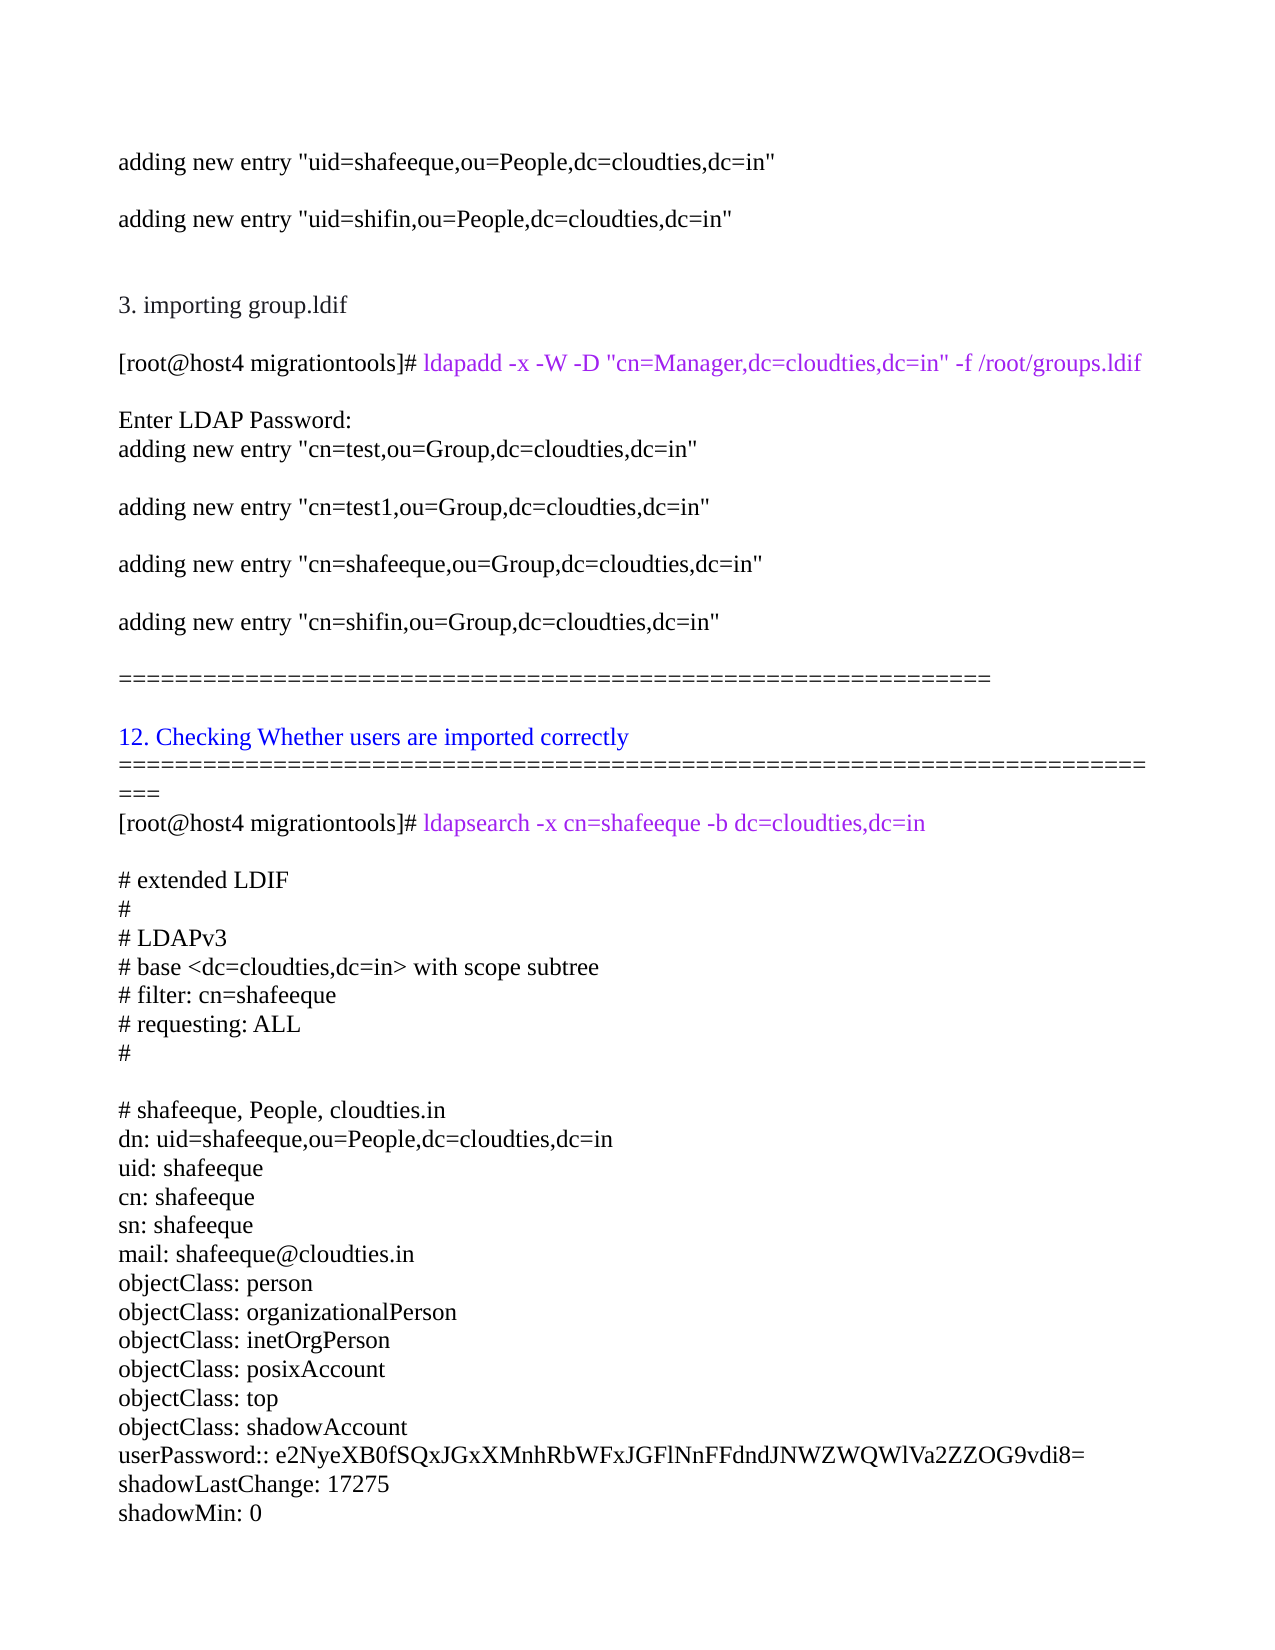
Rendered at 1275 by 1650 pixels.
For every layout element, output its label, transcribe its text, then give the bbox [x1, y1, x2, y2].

text adding new entry "uid=shafeeque,ou=People,dc=cloudties,dc=in" adding new entry "uid=shifin,ou=People,dc=cloudties,dc=in" 3. importing group.ldif [root@host4 migrationtools]# ldapadd -x -W -D "cn=Manager,dc=cloudties,dc=in" -f /root/groups.ldif Enter LDAP Password: adding new entry "cn=test,ou=Group,dc=cloudties,dc=in" adding new entry "cn=test1,ou=Group,dc=cloudties,dc=in" adding new entry "cn=shafeeque,ou=Group,dc=cloudties,dc=in" adding new entry "cn=shifin,ou=Group,dc=cloudties,dc=in" ============================================================== 12. Checking Whether users are imported correctly ============================================================================ [root@host4 migrationtools]# ldapsearch -x cn=shafeeque -b dc=cloudties,dc=in # extended LDIF # # LDAPv3 # base <dc=cloudties,dc=in> with scope subtree # filter: cn=shafeeque # requesting: ALL # # shafeeque, People, cloudties.in dn: uid=shafeeque,ou=People,dc=cloudties,dc=in uid: shafeeque cn: shafeeque sn: shafeeque mail: shafeeque@cloudties.in objectClass: person objectClass: organizationalPerson objectClass: inetOrgPerson objectClass: posixAccount objectClass: top objectClass: shadowAccount userPassword:: e2NyeXB0fSQxJGxXMnhRbWFxJGFlNnFFdndJNWZWQWlVa2ZZOG9vdi8= shadowLastChange: 17275 shadowMin: 0 [118, 118, 1157, 1527]
